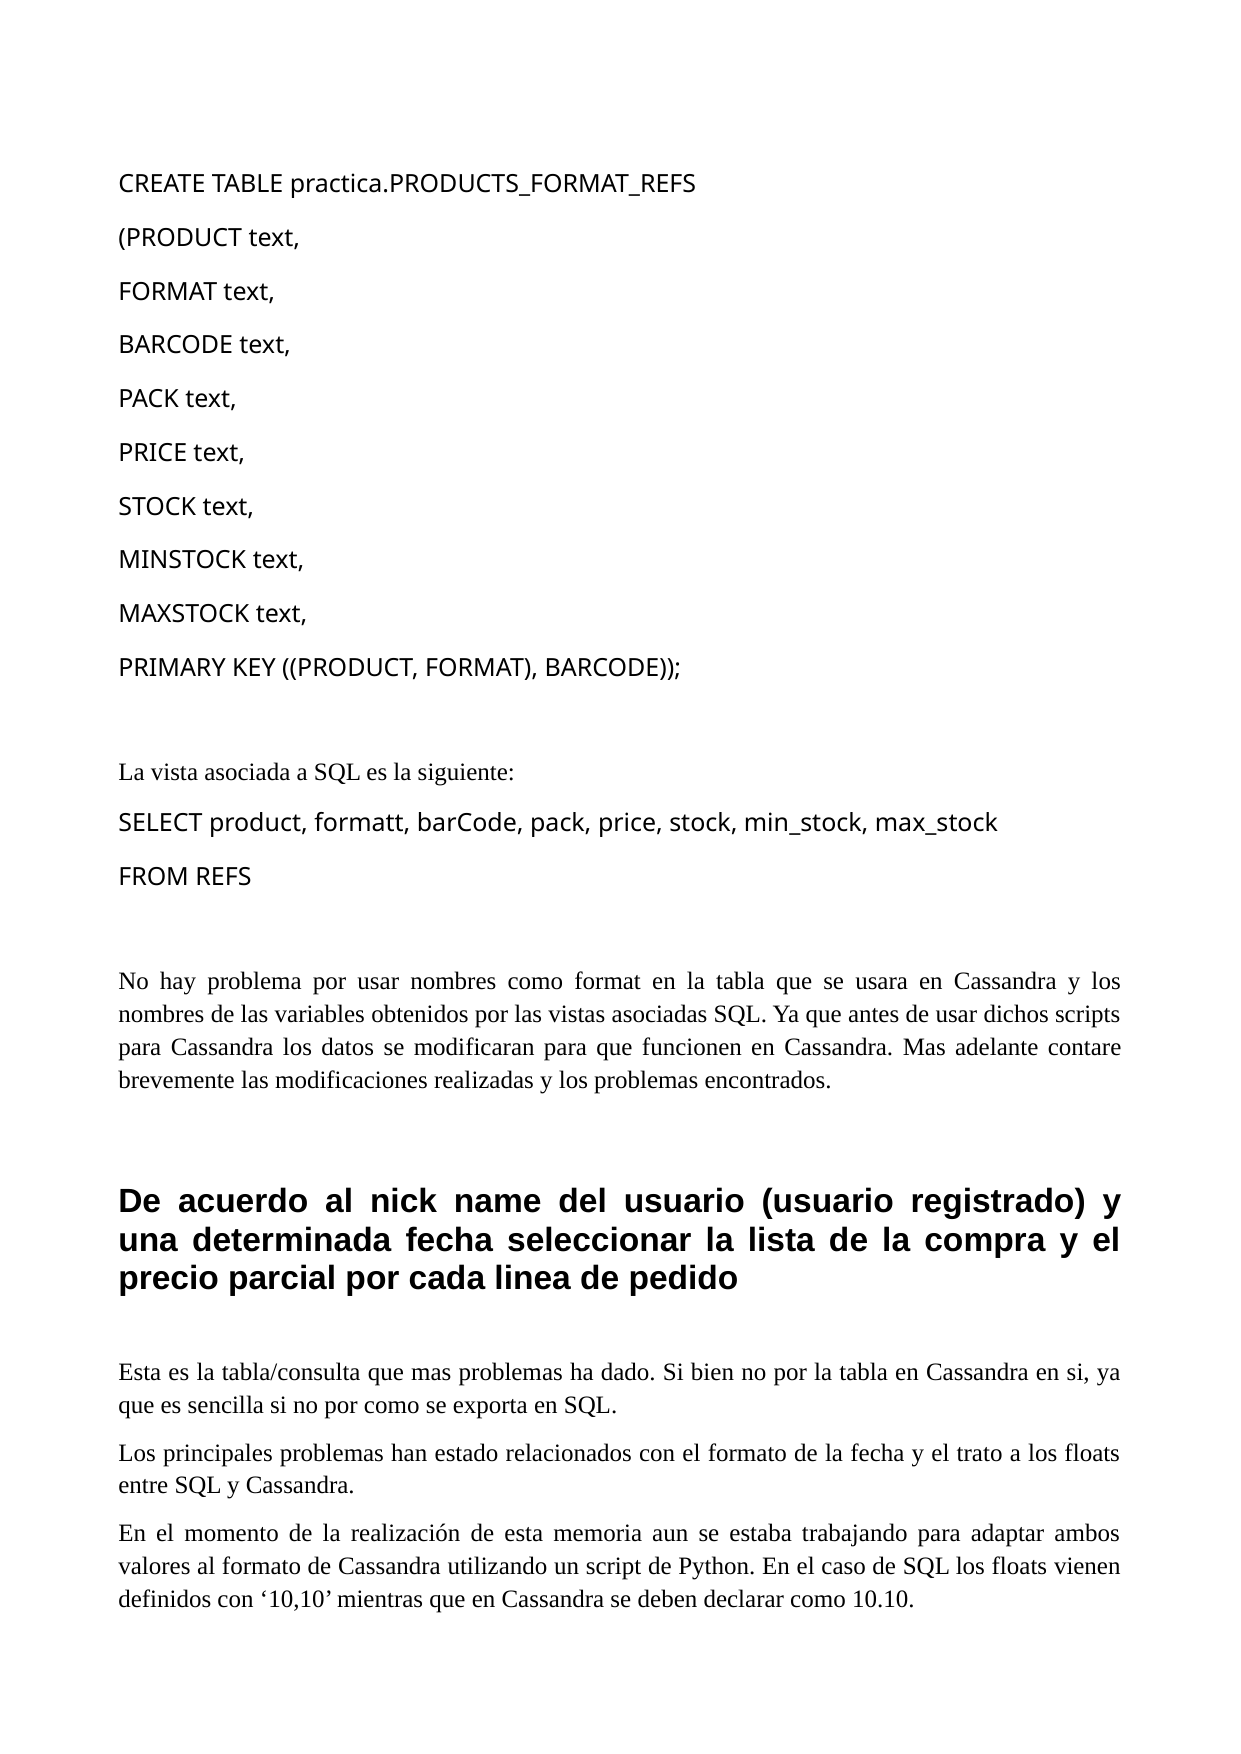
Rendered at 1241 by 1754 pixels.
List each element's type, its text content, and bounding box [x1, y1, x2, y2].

text (PRODUCT text, [118, 219, 1122, 253]
text En el momento de la realización de esta memoria aun se estaba trabajando para adaptar ambos valores al formato de Cassandra utilizando un script de Python. En el caso de SQL los floats vienen definidos con ‘10,10’ mientras que en Cassandra se deben declarar como 10.10. [118, 1518, 1122, 1613]
text FORMAT text, [118, 273, 1122, 307]
text Los principales problemas han estado relacionados con el formato de la fecha y el trato a los floats entre SQL y Cassandra. [118, 1438, 1122, 1499]
text PRIMARY KEY ((PRODUCT, FORMAT), BARCODE)); [118, 649, 1122, 683]
text No hay problema por usar nombres como format en la tabla que se usara en Cassandra y los nombres de las variables obtenidos por las vistas asociadas SQL. Ya que antes de usar dichos scripts para Cassandra los datos se modificaran para que funcionen en Cassandra. Mas adelante contare brevemente las modificaciones realizadas y los problemas encontrados. [118, 966, 1122, 1094]
text Esta es la tabla/consulta que mas problemas ha dado. Si bien no por la tabla en Cassandra en si, ya que es sencilla si no por como se exporta en SQL. [118, 1357, 1122, 1419]
text PRICE text, [118, 434, 1122, 468]
text BARCODE text, [118, 327, 1122, 361]
text PACK text, [118, 381, 1122, 415]
text MAXSTOCK text, [118, 596, 1122, 630]
text FROM REFS [118, 858, 1122, 892]
text STOCK text, [118, 488, 1122, 522]
subtitle De acuerdo al nick name del usuario (usuario registrado) y una determinada fecha seleccionar la lista de la compra y el precio parcial por cada linea de pedido [118, 1181, 1122, 1297]
text SELECT product, formatt, barCode, pack, price, stock, min_stock, max_stock [118, 804, 1122, 839]
text La vista asociada a SQL es la siguiente: [118, 757, 1122, 786]
text CREATE TABLE practica.PRODUCTS_FORMAT_REFS [118, 166, 1122, 200]
text MINSTOCK text, [118, 542, 1122, 576]
